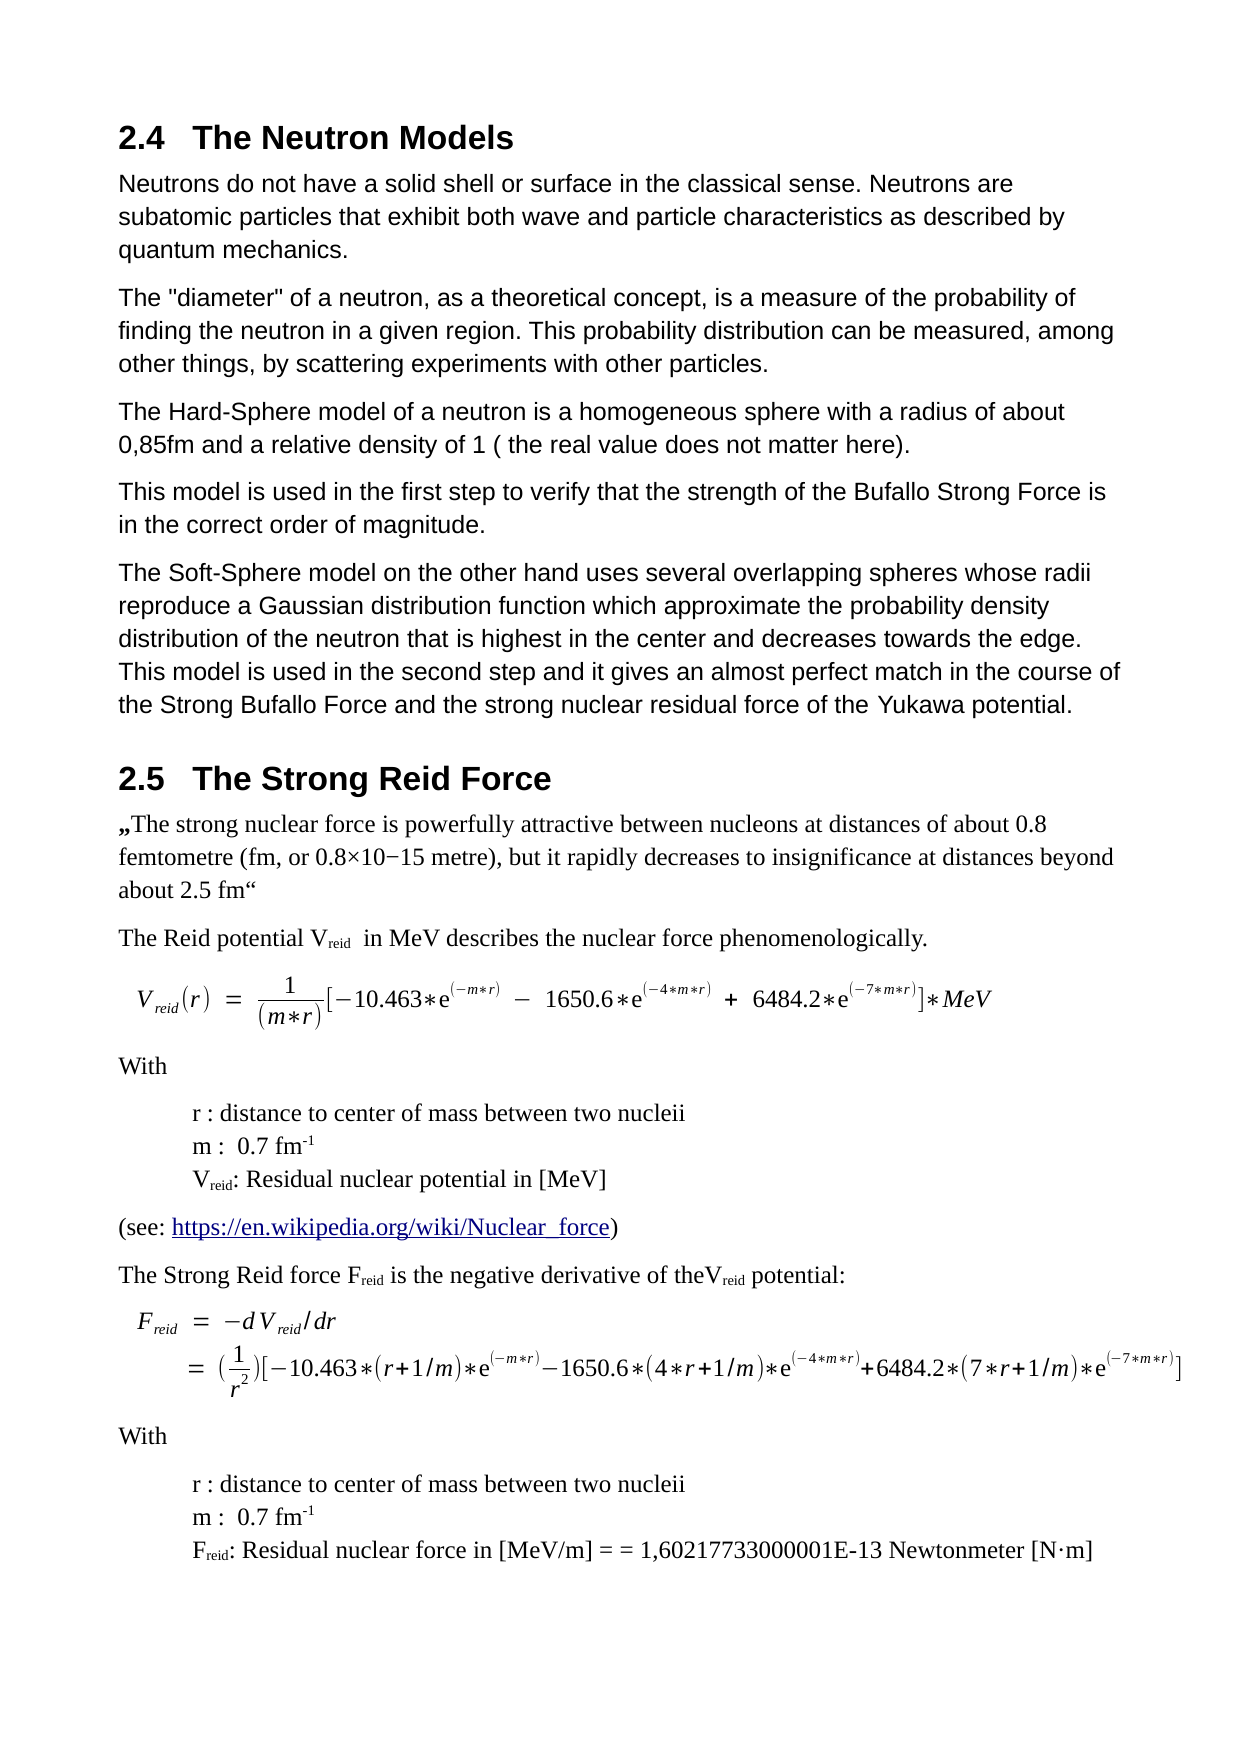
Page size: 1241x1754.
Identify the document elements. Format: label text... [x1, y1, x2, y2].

text Vreid: Residual nuclear potential in [MeV] [118, 1164, 1122, 1193]
text m : 0.7 fm-1 [118, 1502, 1122, 1531]
text With [118, 1421, 1122, 1450]
list The "diameter" of a neutron, as a theoretical concept, is a measure of the probability of finding the neutron in a given region. This probability distribution can be measured, among other things, by scattering experiments with other particles. [118, 283, 1122, 378]
text „The strong nuclear force is powerfully attractive between nucleons at distances of about 0.8 femtometre (fm, or 0.8×10−15 metre), but it rapidly decreases to insignificance at distances beyond about 2.5 fm“ [118, 809, 1122, 904]
text r : distance to center of mass between two nucleii [118, 1098, 1122, 1127]
text The Reid potential Vreid in MeV describes the nuclear force phenomenologically. [118, 923, 1122, 952]
subtitle The Neutron Models [118, 118, 1122, 157]
list This model is used in the first step to verify that the strength of the Bufallo Strong Force is in the correct order of magnitude. [118, 477, 1122, 539]
text m : 0.7 fm-1 [118, 1131, 1122, 1160]
text Freid: Residual nuclear force in [MeV/m] = = 1,60217733000001E-13 Newtonmeter [N·m] [118, 1535, 1122, 1563]
text The Strong Reid force Freid is the negative derivative of theVreid potential: [118, 1260, 1122, 1288]
list Neutrons do not have a solid shell or surface in the classical sense. Neutrons are subatomic particles that exhibit both wave and particle characteristics as described by quantum mechanics. [118, 169, 1122, 264]
list The Soft-Sphere model on the other hand uses several overlapping spheres whose radii reproduce a Gaussian distribution function which approximate the probability density distribution of the neutron that is highest in the center and decreases towards the edge. This model is used in the second step and it gives an almost perfect match in the course of the Strong Bufallo Force and the strong nuclear residual force of the Yukawa potential. [118, 558, 1122, 719]
text (see: https://en.wikipedia.org/wiki/Nuclear_force) [118, 1212, 1122, 1241]
text With [118, 1051, 1122, 1079]
text r : distance to center of mass between two nucleii [118, 1469, 1122, 1497]
subtitle The Strong Reid Force [118, 758, 1122, 797]
list The Hard-Sphere model of a neutron is a homogeneous sphere with a radius of about 0,85fm and a relative density of 1 ( the real value does not matter here). [118, 397, 1122, 458]
